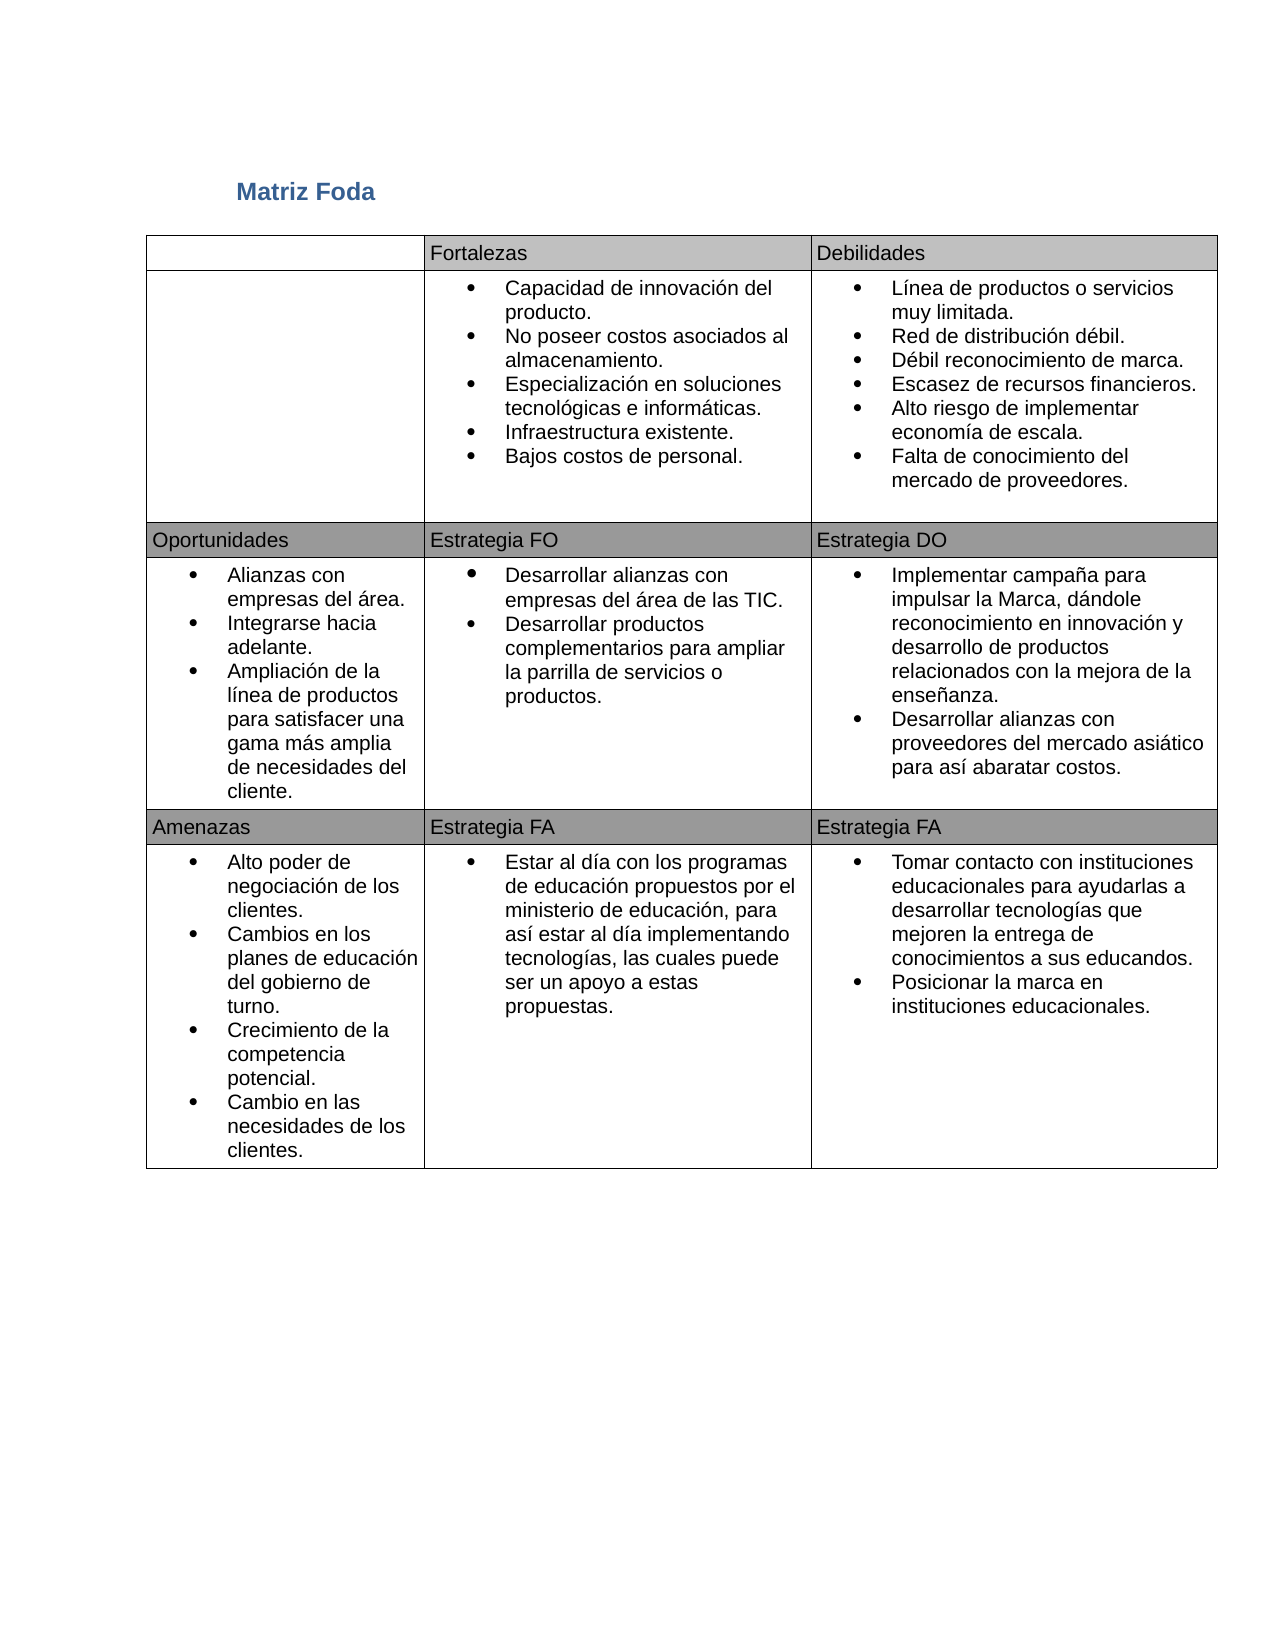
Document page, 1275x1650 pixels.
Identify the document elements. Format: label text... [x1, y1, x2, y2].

table_cell Oportunidades [147, 523, 424, 557]
table_cell Estrategia FA [812, 810, 1217, 844]
table_cell Estrategia FA [425, 810, 811, 844]
table_cell [147, 271, 424, 522]
table_cell Alto poder de negociación de los clientes. Cambios en los planes de educación del gobierno de turno. Crecimiento de la competencia potencial. Cambio en las necesidades de los clientes. [147, 845, 424, 1168]
table_cell Tomar contacto con instituciones educacionales para ayudarlas a desarrollar tecnologías que mejoren la entrega de conocimientos a sus educandos. Posicionar la marca en instituciones educacionales. [812, 845, 1217, 1168]
table_header Fortalezas [425, 236, 811, 270]
table_cell Estar al día con los programas de educación propuestos por el ministerio de educación, para así estar al día implementando tecnologías, las cuales puede ser un apoyo a estas propuestas. [425, 845, 811, 1168]
table_cell Capacidad de innovación del producto. No poseer costos asociados al almacenamiento. Especialización en soluciones tecnológicas e informáticas. Infraestructura existente. Bajos costos de personal. [425, 271, 811, 522]
subtitle Matriz Foda [236, 177, 1127, 206]
table_cell Estrategia DO [812, 523, 1217, 557]
table_cell Desarrollar alianzas con empresas del área de las TIC. Desarrollar productos complementarios para ampliar la parrilla de servicios o productos. [425, 558, 811, 809]
table_header [147, 236, 424, 270]
table_cell Implementar campaña para impulsar la Marca, dándole reconocimiento en innovación y desarrollo de productos relacionados con la mejora de la enseñanza. Desarrollar alianzas con proveedores del mercado asiático para así abaratar costos. [812, 558, 1217, 809]
table_cell Línea de productos o servicios muy limitada. Red de distribución débil. Débil reconocimiento de marca. Escasez de recursos financieros. Alto riesgo de implementar economía de escala. Falta de conocimiento del mercado de proveedores. [812, 271, 1217, 522]
table_header Debilidades [812, 236, 1217, 270]
table_cell Estrategia FO [425, 523, 811, 557]
table_cell Amenazas [147, 810, 424, 844]
table_cell Alianzas con empresas del área. Integrarse hacia adelante. Ampliación de la línea de productos para satisfacer una gama más amplia de necesidades del cliente. [147, 558, 424, 809]
